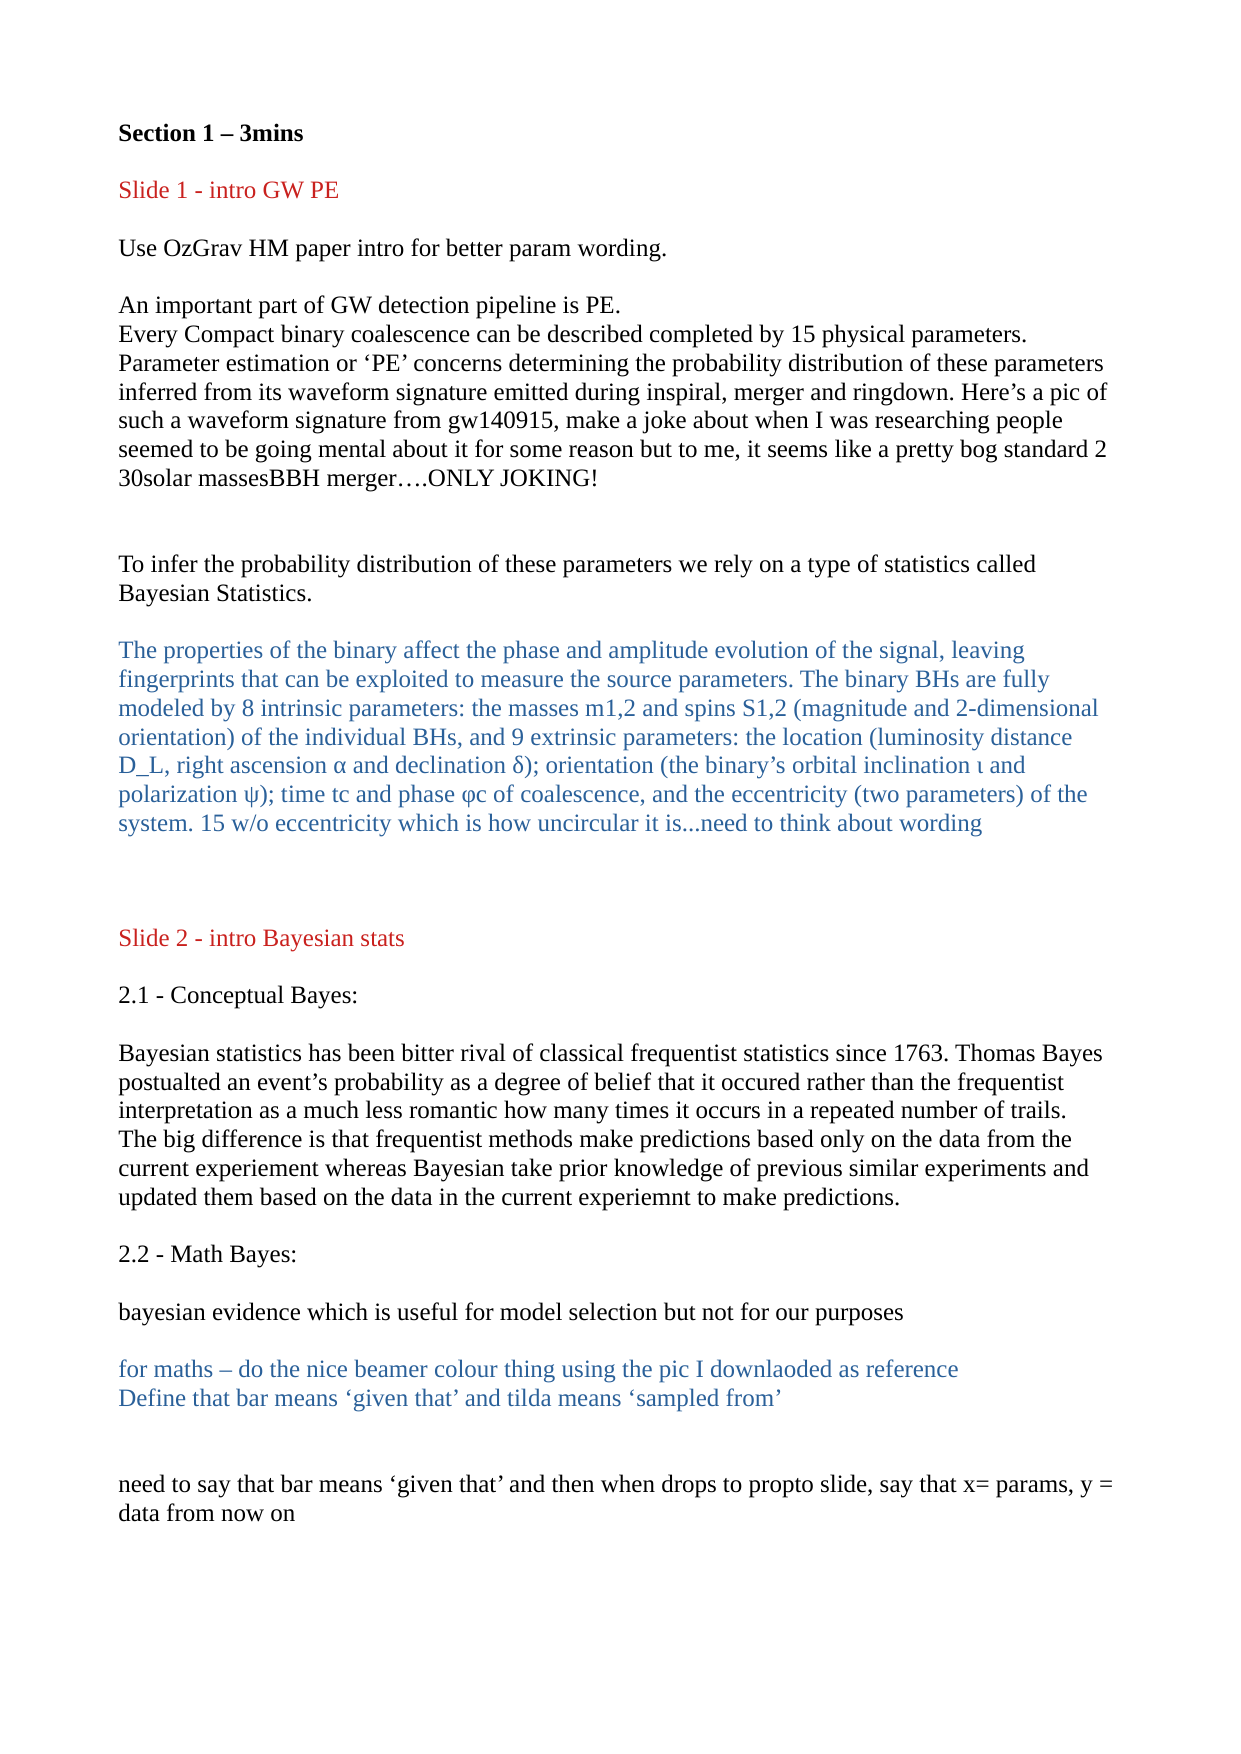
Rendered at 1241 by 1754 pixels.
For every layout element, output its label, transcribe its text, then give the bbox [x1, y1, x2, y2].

text Use OzGrav HM paper intro for better param wording. [118, 233, 1122, 262]
text Bayesian statistics has been bitter rival of classical frequentist statistics since 1763. Thomas Bayes postualted an event’s probability as a degree of belief that it occured rather than the frequentist interpretation as a much less romantic how many times it occurs in a repeated number of trails. [118, 1038, 1122, 1124]
text The big difference is that frequentist methods make predictions based only on the data from the current experiement whereas Bayesian take prior knowledge of previous similar experiments and updated them based on the data in the current experiemnt to make predictions. [118, 1124, 1122, 1211]
text Slide 2 - intro Bayesian stats [118, 923, 1122, 952]
text 2.1 - Conceptual Bayes: [118, 981, 1122, 1009]
text The properties of the binary affect the phase and amplitude evolution of the signal, leaving fingerprints that can be exploited to measure the source parameters. The binary BHs are fully modeled by 8 intrinsic parameters: the masses m1,2 and spins S1,2 (magnitude and 2-dimensional orientation) of the individual BHs, and 9 extrinsic parameters: the location (luminosity distance D_L, right ascension α and declination δ); orientation (the binary’s orbital inclination ι and polarization ψ); time tc and phase φc of coalescence, and the eccentricity (two parameters) of the system. 15 w/o eccentricity which is how uncircular it is...need to think about wording [118, 636, 1122, 837]
text Section 1 – 3mins [118, 118, 1122, 147]
text need to say that bar means ‘given that’ and then when drops to propto slide, say that x= params, y = data from now on [118, 1469, 1122, 1527]
text Every Compact binary coalescence can be described completed by 15 physical parameters. Parameter estimation or ‘PE’ concerns determining the probability distribution of these parameters inferred from its waveform signature emitted during inspiral, merger and ringdown. Here’s a pic of such a waveform signature from gw140915, make a joke about when I was researching people seemed to be going mental about it for some reason but to me, it seems like a pretty bog standard 2 30solar massesBBH merger….ONLY JOKING! [118, 319, 1122, 492]
text An important part of GW detection pipeline is PE. [118, 291, 1122, 319]
text Define that bar means ‘given that’ and tilda means ‘sampled from’ [118, 1383, 1122, 1412]
text To infer the probability distribution of these parameters we rely on a type of statistics called Bayesian Statistics. [118, 549, 1122, 607]
text for maths – do the nice beamer colour thing using the pic I downlaoded as reference [118, 1354, 1122, 1383]
text 2.2 - Math Bayes: [118, 1239, 1122, 1268]
text bayesian evidence which is useful for model selection but not for our purposes [118, 1297, 1122, 1326]
text Slide 1 - intro GW PE [118, 176, 1122, 204]
